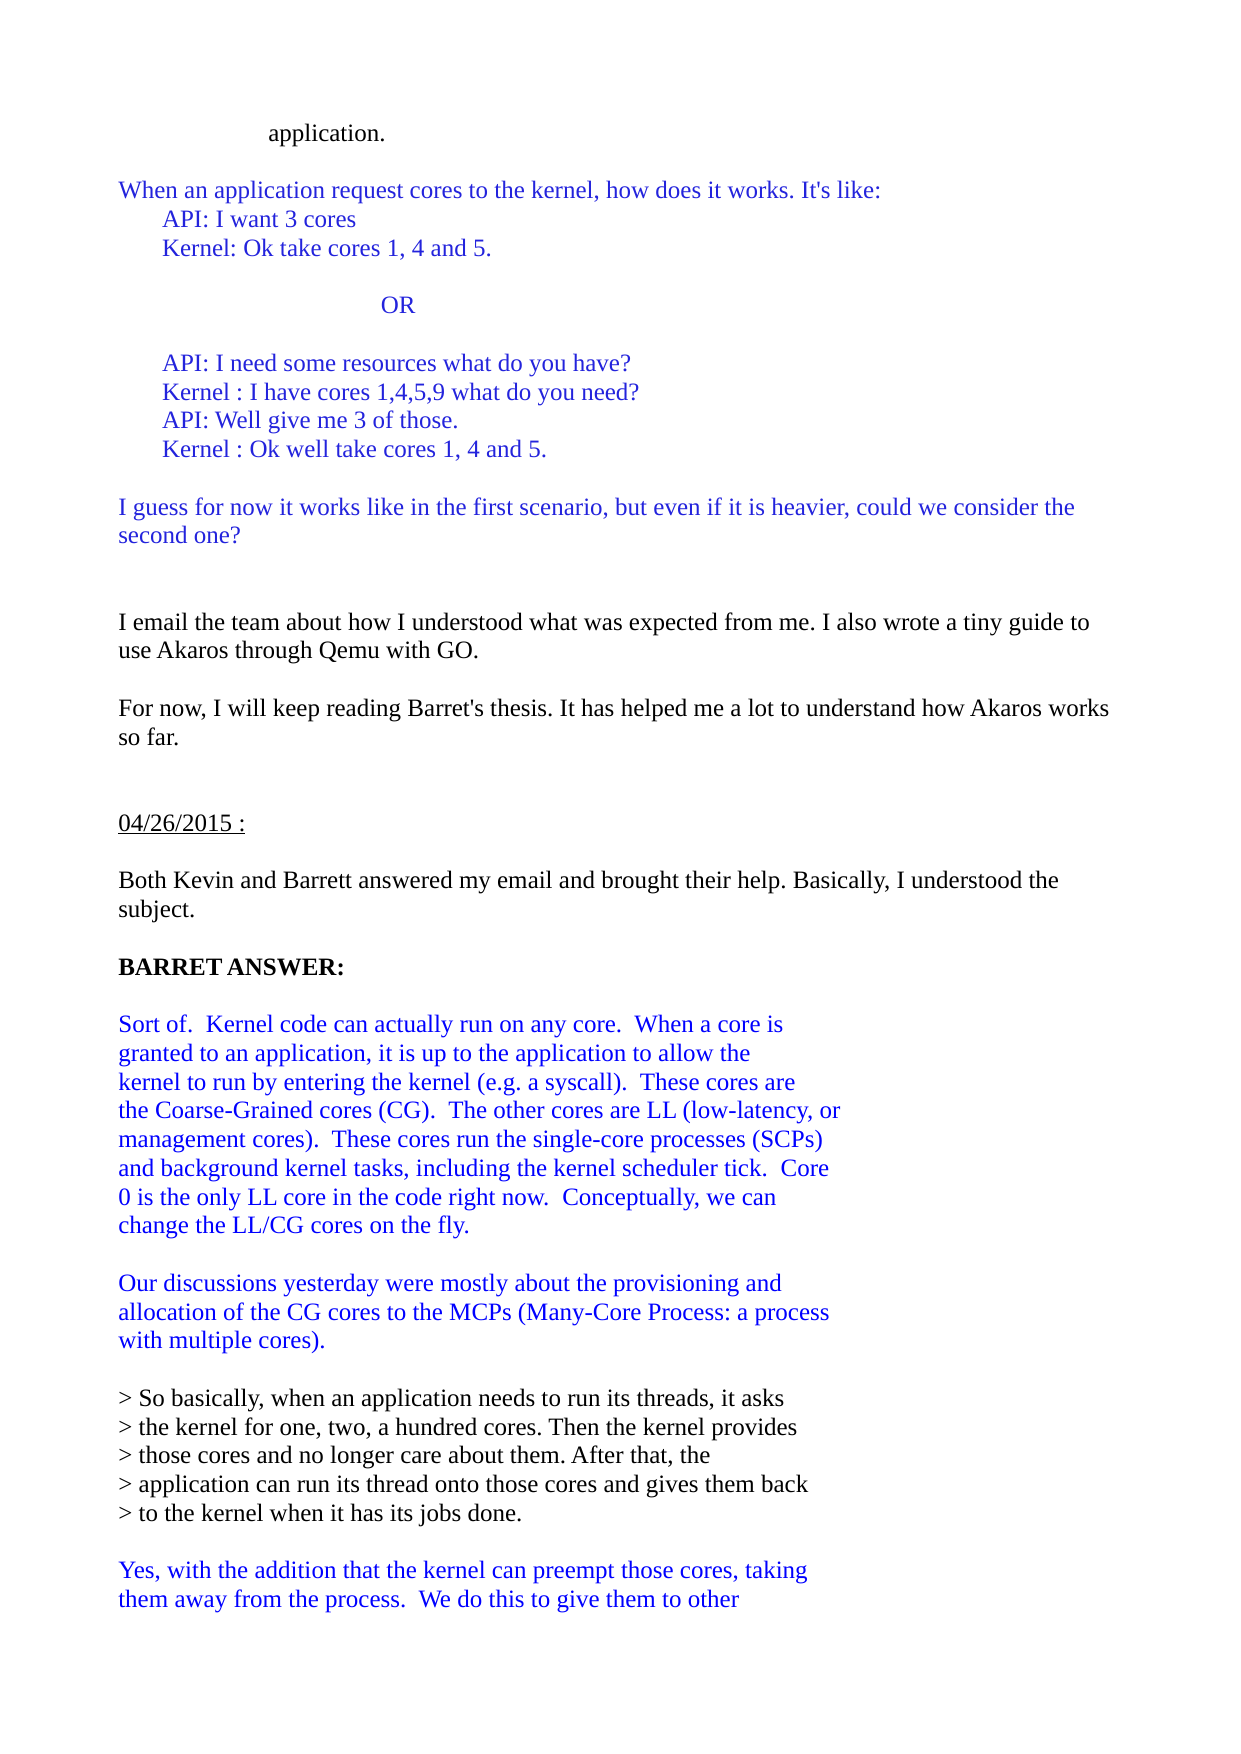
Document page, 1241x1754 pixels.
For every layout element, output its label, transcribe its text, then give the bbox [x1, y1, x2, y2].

text I guess for now it works like in the first scenario, but even if it is heavier, could we consider the second one? [118, 492, 1122, 549]
text API: I need some resources what do you have? [118, 348, 1122, 377]
text 04/26/2015 : [118, 808, 1122, 837]
text Sort of. Kernel code can actually run on any core. When a core is granted to an application, it is up to the application to allow the kernel to run by entering the kernel (e.g. a syscall). These cores are the Coarse-Grained cores (CG). The other cores are LL (low-latency, or management cores). These cores run the single-core processes (SCPs) and background kernel tasks, including the kernel scheduler tick. Core 0 is the only LL core in the code right now. Conceptually, we can change the LL/CG cores on the fly. Our discussions yesterday were mostly about the provisioning and allocation of the CG cores to the MCPs (Many-Core Process: a process with multiple cores). > So basically, when an application needs to run its threads, it asks > the kernel for one, two, a hundred cores. Then the kernel provides > those cores and no longer care about them. After that, the > application can run its thread onto those cores and gives them back > to the kernel when it has its jobs done. Yes, with the addition that the kernel can preempt those cores, taking them away from the process. We do this to give them to other [118, 981, 1122, 1613]
text API: I want 3 cores [118, 204, 1122, 233]
text I email the team about how I understood what was expected from me. I also wrote a tiny guide to use Akaros through Qemu with GO. [118, 607, 1122, 664]
text When an application request cores to the kernel, how does it works. It's like: [118, 176, 1122, 204]
text For now, I will keep reading Barret's thesis. It has helped me a lot to understand how Akaros works so far. [118, 693, 1122, 751]
text Kernel : Ok well take cores 1, 4 and 5. [118, 434, 1122, 463]
text API: Well give me 3 of those. [118, 406, 1122, 434]
text BARRET ANSWER: [118, 952, 1122, 981]
list application. [231, 118, 1122, 147]
text Both Kevin and Barrett answered my email and brought their help. Basically, I understood the subject. [118, 866, 1122, 923]
text Kernel: Ok take cores 1, 4 and 5. [118, 233, 1122, 262]
text OR [118, 291, 1122, 319]
text Kernel : I have cores 1,4,5,9 what do you need? [118, 377, 1122, 406]
